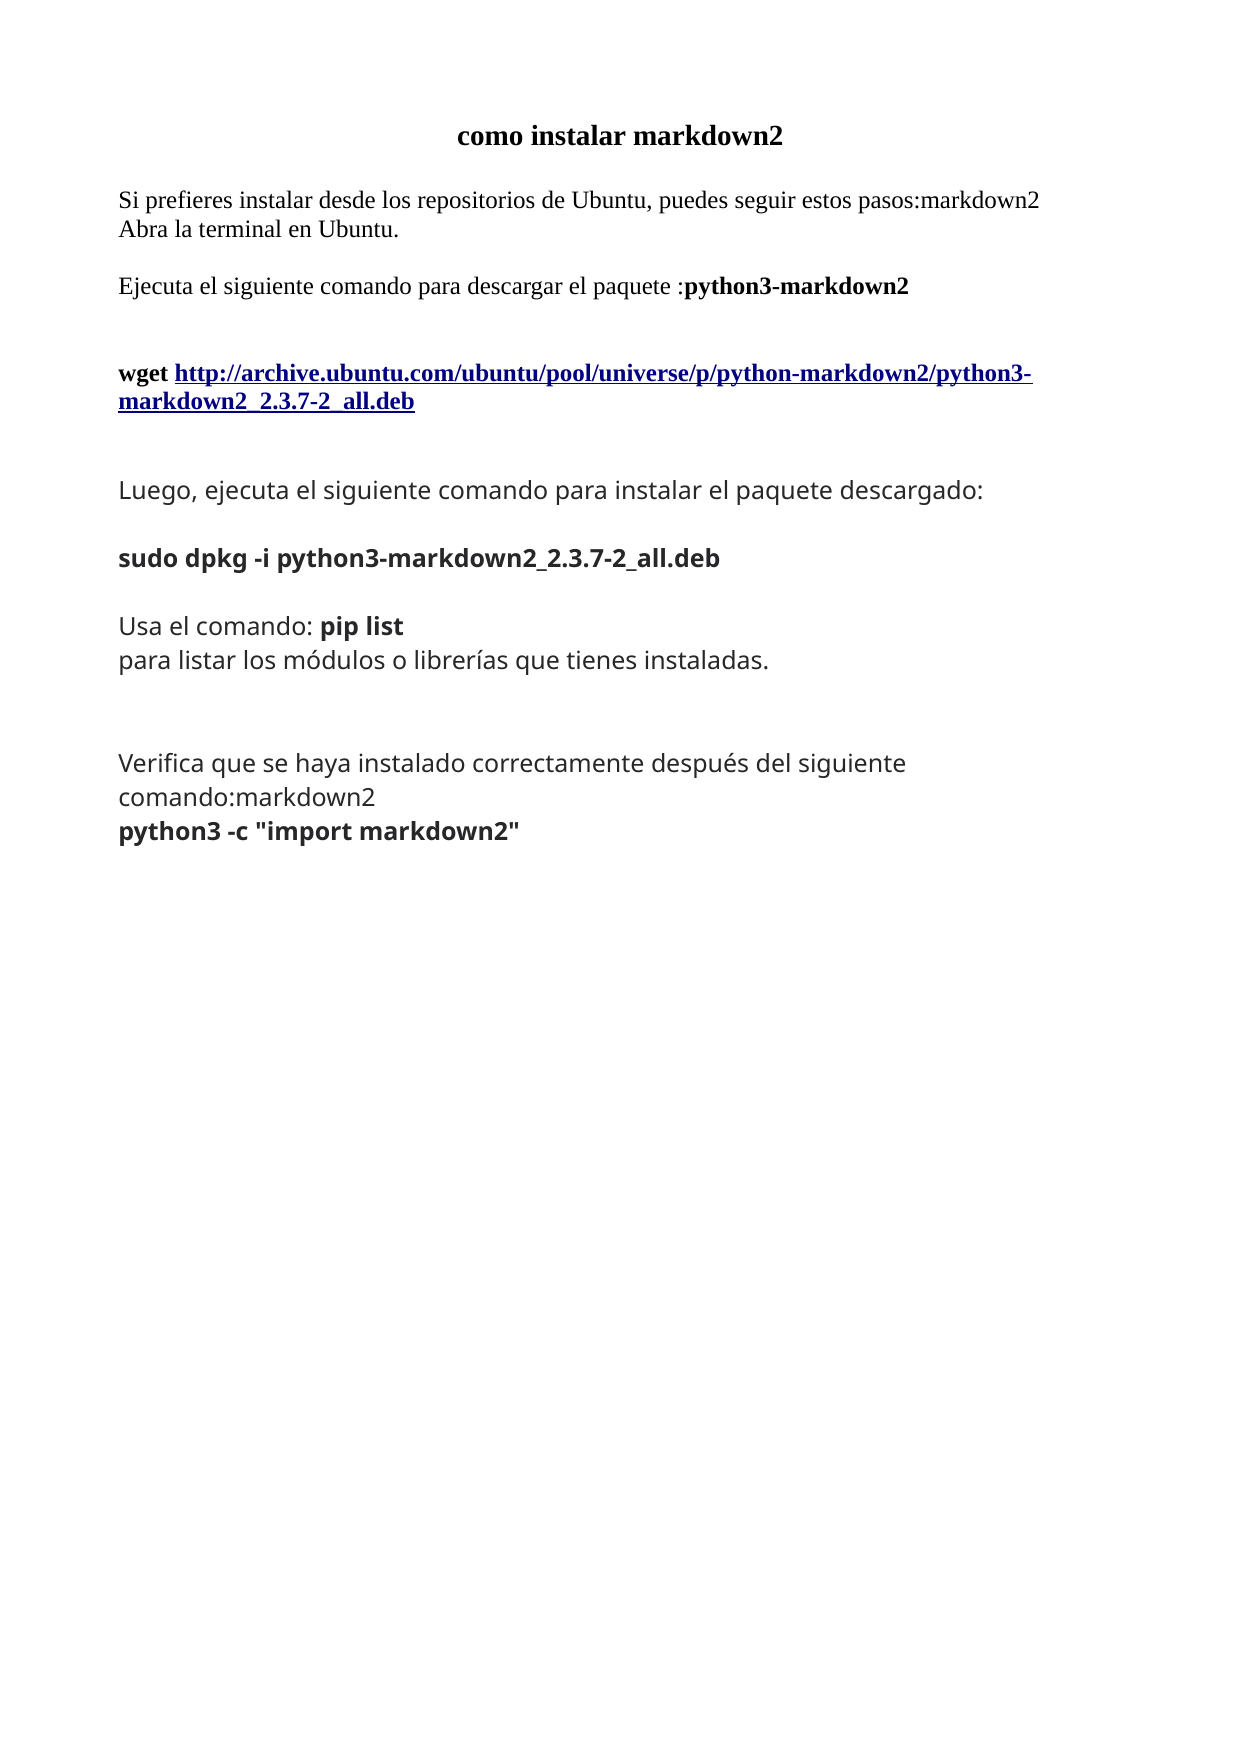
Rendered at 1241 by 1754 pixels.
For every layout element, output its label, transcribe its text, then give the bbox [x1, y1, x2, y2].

text wget http://archive.ubuntu.com/ubuntu/pool/universe/p/python-markdown2/python3-markdown2_2.3.7-2_all.deb [118, 358, 1122, 415]
text Verifica que se haya instalado correctamente después del siguiente comando:markdown2 [118, 745, 1122, 813]
text python3 -c "import markdown2" [118, 813, 1122, 847]
text para listar los módulos o librerías que tienes instaladas. [118, 643, 1122, 677]
text como instalar markdown2 [118, 118, 1122, 152]
text Ejecuta el siguiente comando para descargar el paquete :python3-markdown2 [118, 271, 1122, 300]
text Si prefieres instalar desde los repositorios de Ubuntu, puedes seguir estos pasos:markdown2 [118, 185, 1122, 214]
text sudo dpkg -i python3-markdown2_2.3.7-2_all.deb [118, 541, 1122, 575]
text Abra la terminal en Ubuntu. [118, 214, 1122, 243]
text Usa el comando: pip list [118, 609, 1122, 643]
text Luego, ejecuta el siguiente comando para instalar el paquete descargado: [118, 473, 1122, 507]
